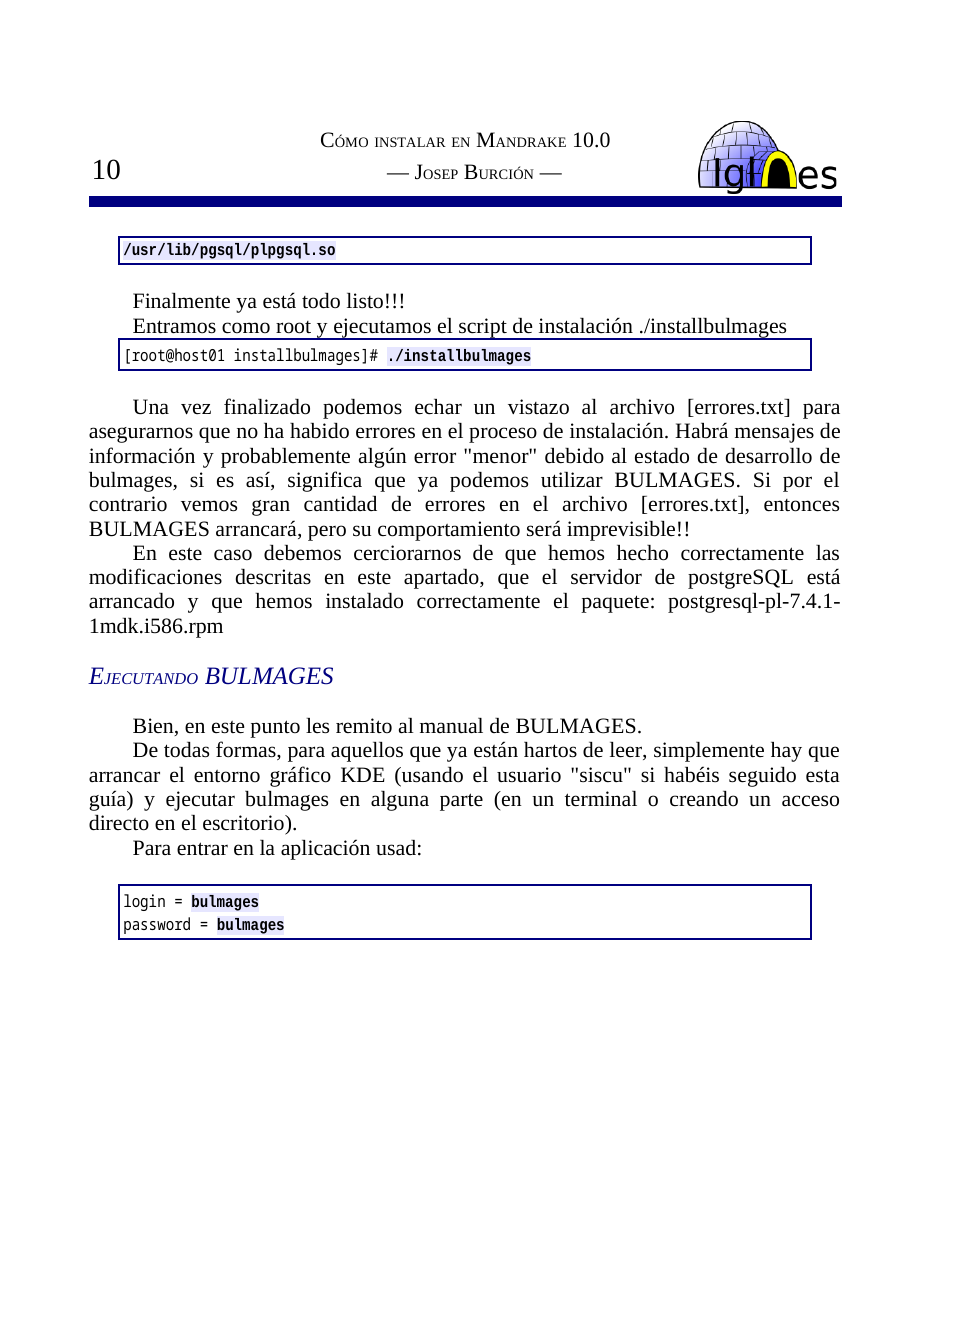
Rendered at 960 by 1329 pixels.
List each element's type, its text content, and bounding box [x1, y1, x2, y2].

text login = bulmages [120, 886, 810, 907]
text En este caso debemos cerciorarnos de que hemos hecho correctamente las modificaciones descritas en este apartado, que el servidor de postgreSQL está arrancado y que hemos instalado correctamente el paquete: postgresql-pl-7.4.1-1mdk.i586.rpm [88, 541, 842, 638]
text [root@host01 installbulmages]# ./installbulmages [120, 340, 810, 369]
text Ejecutando BULMAGES [88, 662, 842, 690]
text Para entrar en la aplicación usad: [88, 836, 842, 860]
picture [698, 121, 837, 194]
text Finalmente ya está todo listo!!! [88, 289, 842, 314]
text Bien, en este punto les remito al manual de BULMAGES. [88, 714, 842, 738]
text password = bulmages [120, 907, 810, 938]
text Entramos como root y ejecutamos el script de instalación ./installbulmages [88, 314, 842, 338]
text /usr/lib/pgsql/plpgsql.so [120, 238, 810, 263]
text Una vez finalizado podemos echar un vistazo al archivo [errores.txt] para asegurarnos que no ha habido errores en el proceso de instalación. Habrá mensajes de información y probablemente algún error "menor" debido al estado de desarrollo de bulmages, si es así, significa que ya podemos utilizar BULMAGES. Si por el contrario vemos gran cantidad de errores en el archivo [errores.txt], entonces BULMAGES arrancará, pero su comportamiento será imprevisible!! [88, 395, 842, 541]
text De todas formas, para aquellos que ya están hartos de leer, simplemente hay que arrancar el entorno gráfico KDE (usando el usuario "siscu" si habéis seguido esta guía) y ejecutar bulmages en alguna parte (en un terminal o creando un acceso directo en el escritorio). [88, 738, 842, 836]
